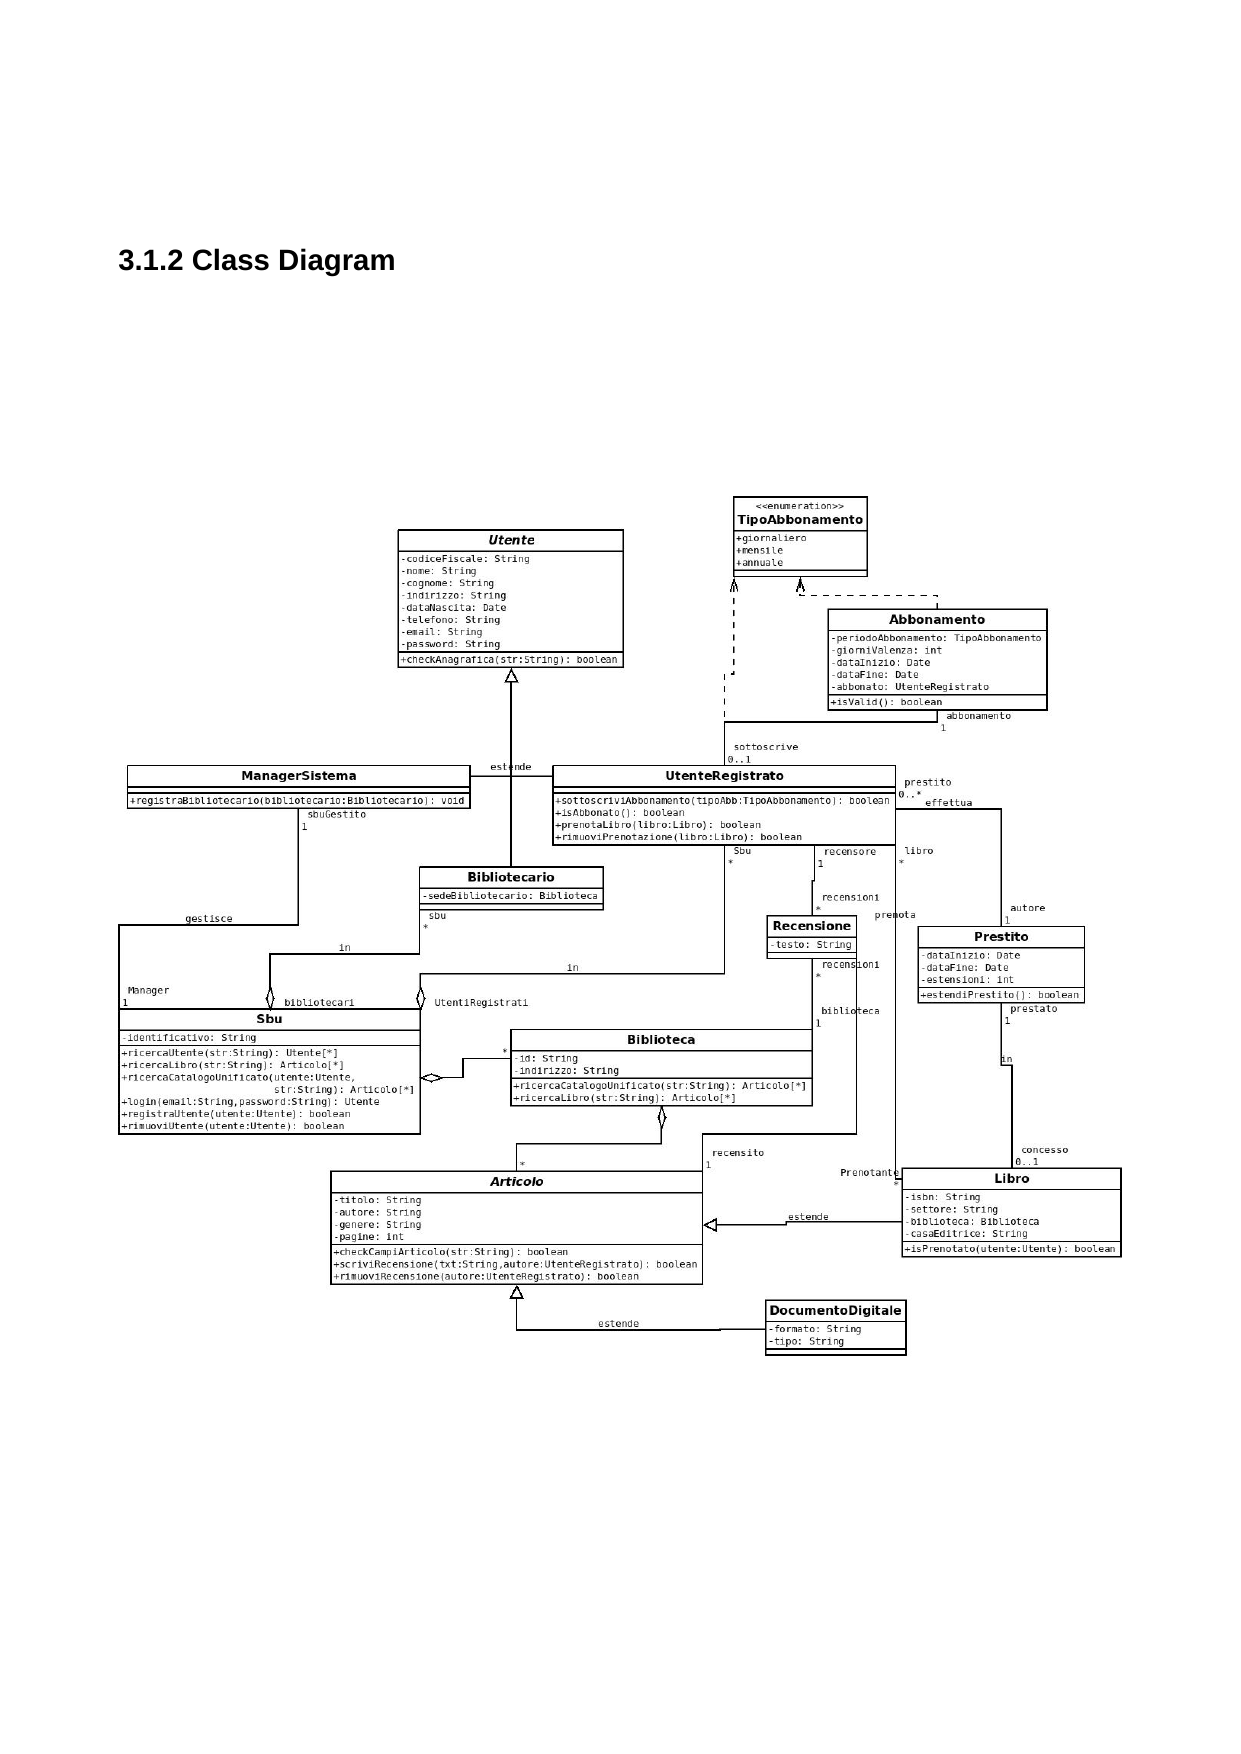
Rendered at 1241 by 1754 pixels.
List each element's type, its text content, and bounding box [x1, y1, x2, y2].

picture [118, 496, 1123, 1357]
subtitle 3.1.2 Class Diagram [118, 243, 1122, 276]
